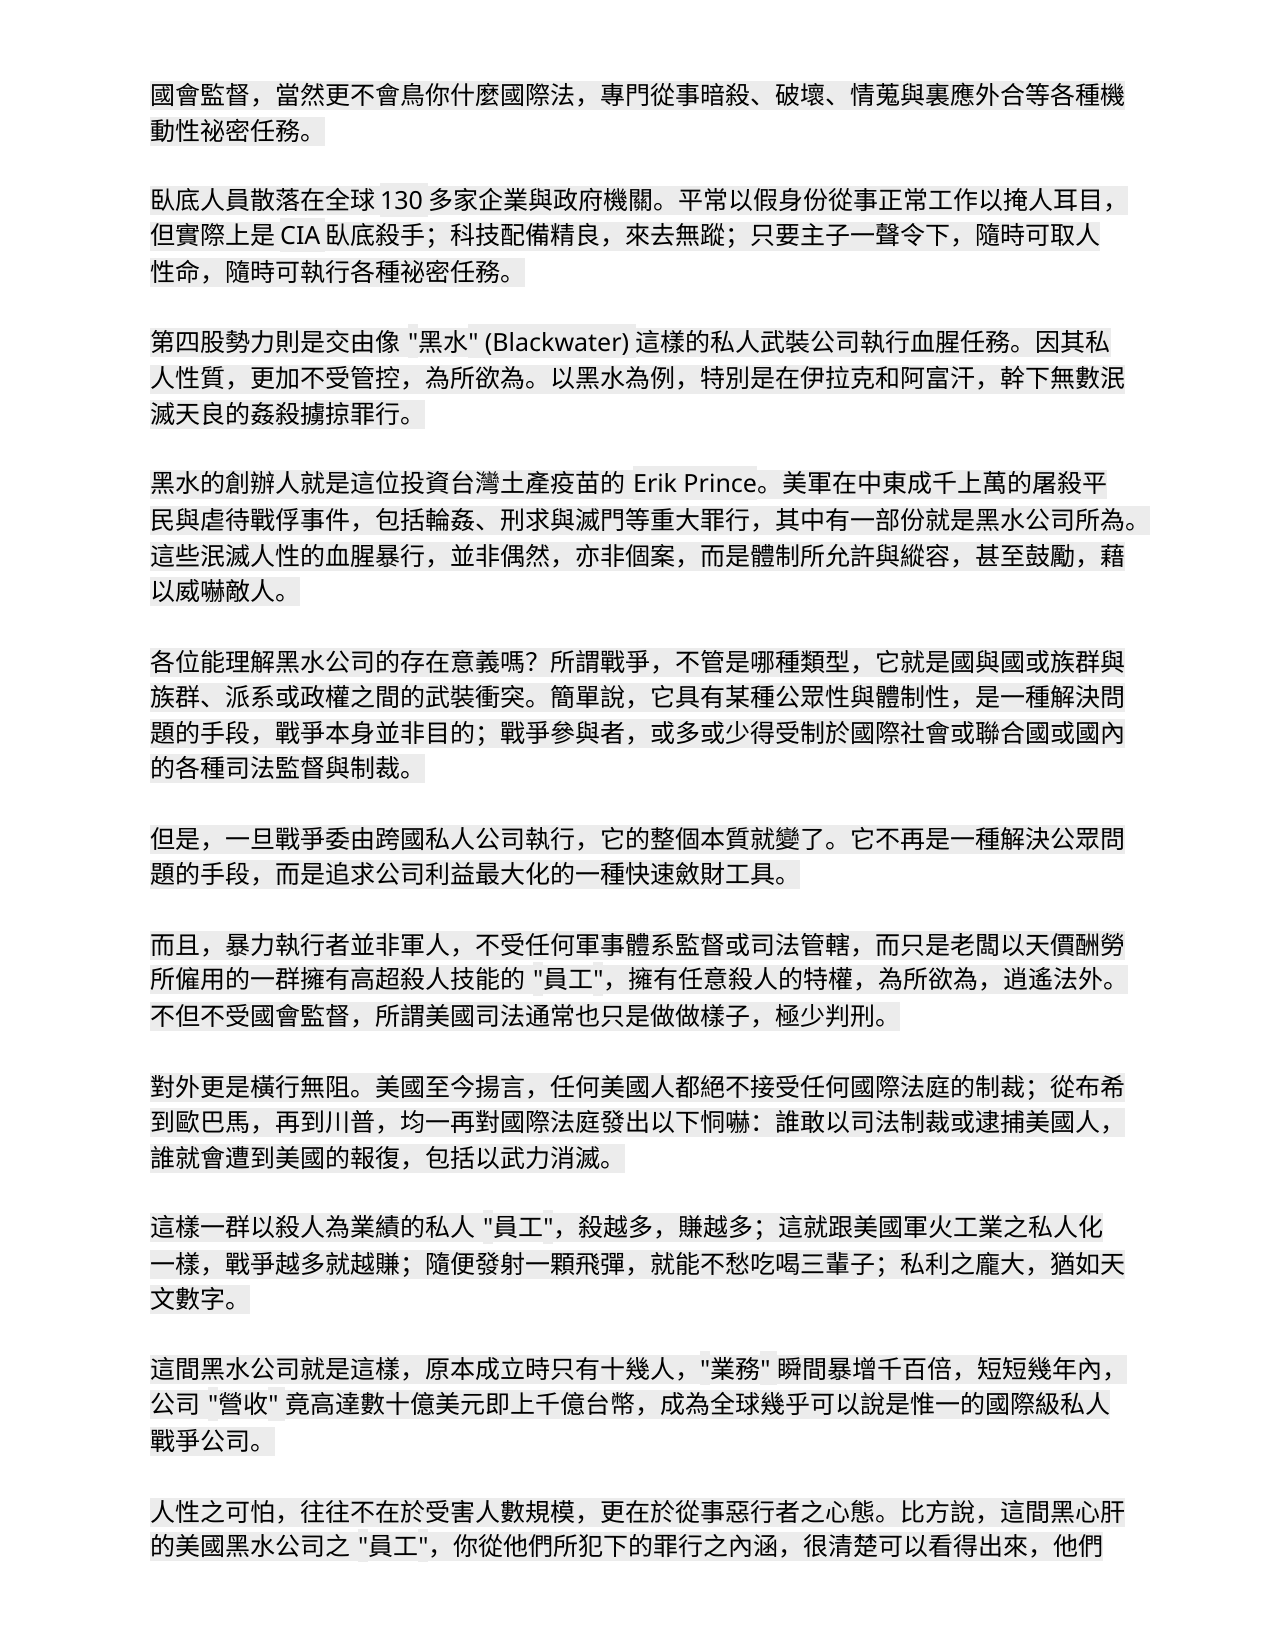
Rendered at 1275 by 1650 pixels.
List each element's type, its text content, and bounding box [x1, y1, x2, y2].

text 台灣人真要坐以待斃？(十)：謀財害命大戲 陳真 2021. 06. 10. 至少半個多世紀來，美國每侵略一個國家，或在一個國家製造顛覆動亂或發動政變，往往會有一張當地人士的暗殺名單，通常數千人之譜，藉以消滅異己，包括一切有礙於美國的反對人士或反美人士或左派與其支持者或同情者等等。 聽起來很可怕對不對？可是，這還只是具有針對性的殺害。有些時候則是不分青紅皂白、不分男女老幼的大屠殺，亦即針對特定種族例如華人，進行種族清洗，或是針對左傾人士或疑似左傾，或是連疑似也不用，愛怎麼殺就怎麼殺，例如美國支持的蘇哈托政權之全面性的反華大屠殺，死亡人數竟高達百萬人。 根據印尼反華大屠殺之後25年的一份調查報告如下： https://bit.ly/3zg7LaL 幾位美國前CIA官員與軍方將領首度向媒體承認，美方系統性地提供蘇哈托政權極其詳盡的暗殺名單，有案可查的就有五千多人。每當名單上的人員被捕或被殺，美方就在該人的名字旁邊打勾。 不管是針對性的暗殺，或是族群滅絕性的大屠殺，通常有四股執行勢力： 一是當地的美國傀儡政權，由美國提供武器與武裝人員訓練，並提供外交掩護，甚至幫忙栽贓。 例如印尼的蘇哈托政權，例如伊拉克總統海珊以化武殺害五千名庫德族人之 "Halabja 屠村事件"，便是由美國提供化學武器給海珊，然後再製造假情報與假證據嫁禍伊朗，並在聯合國百般維護當時仍被美國稱為 "捍衛自由的民主鬥士" 之海珊。 第二股屠殺勢力就是由美軍自己執行。這類例子更是罄竹難書，俯拾皆是，例如侵略伊拉克與阿富汗等等，無數政治異己與反美人士，往往會以反恐之名遭到殺害。 第三股勢力則是身份保密、滲透各國的武裝臥底人員。 《新聞周刊》（Newsweek）花了兩三年時間進行調查，上個月披露調查結果指出，美國至少從十多年前開始，每年花費數百億元，在全球各國安插一支祕密軍隊，人數約六萬多人，但真實規模應遠遠超過。 這支臥底的殺手部隊，行動代號叫做「消除特徵」（signature reduction），完全不受國會監督，當然更不會鳥你什麼國際法，專門從事暗殺、破壞、情蒐與裏應外合等各種機動性祕密任務。 臥底人員散落在全球130多家企業與政府機關。平常以假身份從事正常工作以掩人耳目，但實際上是CIA臥底殺手；科技配備精良，來去無蹤；只要主子一聲令下，隨時可取人性命，隨時可執行各種祕密任務。 第四股勢力則是交由像 "黑水" (Blackwater) 這樣的私人武裝公司執行血腥任務。因其私人性質，更加不受管控，為所欲為。以黑水為例，特別是在伊拉克和阿富汗，幹下無數泯滅天良的姦殺擄掠罪行。 黑水的創辦人就是這位投資台灣土產疫苗的 Erik Prince。美軍在中東成千上萬的屠殺平民與虐待戰俘事件，包括輪姦、刑求與滅門等重大罪行，其中有一部份就是黑水公司所為。這些泯滅人性的血腥暴行，並非偶然，亦非個案，而是體制所允許與縱容，甚至鼓勵，藉以威嚇敵人。 各位能理解黑水公司的存在意義嗎？所謂戰爭，不管是哪種類型，它就是國與國或族群與族群、派系或政權之間的武裝衝突。簡單說，它具有某種公眾性與體制性，是一種解決問題的手段，戰爭本身並非目的；戰爭參與者，或多或少得受制於國際社會或聯合國或國內的各種司法監督與制裁。 但是，一旦戰爭委由跨國私人公司執行，它的整個本質就變了。它不再是一種解決公眾問題的手段，而是追求公司利益最大化的一種快速斂財工具。 而且，暴力執行者並非軍人，不受任何軍事體系監督或司法管轄，而只是老闆以天價酬勞所僱用的一群擁有高超殺人技能的 "員工"，擁有任意殺人的特權，為所欲為，逍遙法外。不但不受國會監督，所謂美國司法通常也只是做做樣子，極少判刑。 對外更是橫行無阻。美國至今揚言，任何美國人都絕不接受任何國際法庭的制裁；從布希到歐巴馬，再到川普，均一再對國際法庭發出以下恫嚇：誰敢以司法制裁或逮捕美國人，誰就會遭到美國的報復，包括以武力消滅。 這樣一群以殺人為業績的私人 "員工"，殺越多，賺越多；這就跟美國軍火工業之私人化一樣，戰爭越多就越賺；隨便發射一顆飛彈，就能不愁吃喝三輩子；私利之龐大，猶如天文數字。 這間黑水公司就是這樣，原本成立時只有十幾人，"業務" 瞬間暴增千百倍，短短幾年內，公司 "營收" 竟高達數十億美元即上千億台幣，成為全球幾乎可以說是惟一的國際級私人戰爭公司。 人性之可怕，往往不在於受害人數規模，更在於從事惡行者之心態。比方說，這間黑心肝的美國黑水公司之 "員工"，你從他們所犯下的罪行之內涵，很清楚可以看得出來，他們根本不把人當人看，不把性命當一回事，甚至以殺害他人生命、虐待他人肉體為樂。 曾有一些公開案例指出，有些黑水員工姦殺擄掠無法無天之際，連自己的同事都看不下去；曾有一位黑水員工，當他無法制止同事們的任意屠殺之惡行時，舉槍指著一位同事的腦袋，逼迫對方放下武器，停止屠殺。 前 CIA 局長 Leon Panetta 以及黑水公司老闆 Erik Prince 本人，都曾公開承認黑水公司就是CIA 的 "體制外資產"，任憑使喚，藉以換取龐大私人利益，並能規避國會監督與軍事體系管轄。 簡單說就是，這是一個表面上是體制外、其實仍由 CIA 所管控的私人武裝部隊，擁有殺人特權。曾有一位美國議員，言語上得罪 Erik Prince，Prince 竟揚言隨時可取對方一條小命。這位在世界各地殺人不眨眼的黑水公司大老闆是誰呢？他就是幾個月前才剛辭職的美國教育部長 Betsy DeVos (本姓Prince) 的親弟弟。 黑水公司富可敵國，武器精良，除了在戰場或佔領國執行血腥任務外，CIA 更可利用其平民身份以掩人耳目，在美國本土或海外各地代為訓練武裝人員，台灣就是其中之一。 也許因為利潤龐大，分贓不均，再加上在美國國內樹敵無數，Prince 於十幾年前 (2009年) 被迫辭去黑水公司CEO身份。2010年，把整個公司賣掉。講好聽是洗心革面，重新做人，事實上是轉換跑道，追求更大事業版圖。前後差別在於，Prince 一再表明，現行事業已無武裝，而主要是從事保全、物流及行銷布局與戰略諮詢。 Prince 的事業第二春，就在香港，2014年成立一間公司叫做 "先豐服務集團"（Frontier Services Group），核心工作就是為那些在全球動盪高風險地區營運的大企業，提供各項安保服務與工程建設及戰略諮詢；中國國企「中信集團」是其第三大股東，全面參與中國一帶一路的各種安全事項，包括安保、情蒐、人員培訓、風險評估與物流等等。 我能理解祖國為何會和這樣一個人合作，因為此人交遊廣闊，跨越各國，甚至同時與各敵對政權保持友好關係 (行走兩岸三地，各方奉若貴賓，便是一例)，就連 CIA 都得借重其在阿富汗當地的特殊人脈，執行軍事任務。 我不能理解的是，為何美國能夠允許他從事一些與美國既定政策背道而馳的任務？比方說參與一帶一路，比方說私運軍火給 (俄羅斯所支持的) 利比亞反對派 Khalifa Haftar 將軍。聯合國安理會所設置之 "利比亞武裝禁運小組" (UN Arms embargo on Libya) ，甚至在今年三月，對此發表一篇120多頁的調查報告，對Prince提出鉅細靡遺的犯罪指控： https://bit.ly/3g7HeVW 最近，因為路透社的報導，很多人誤以為是 "黑水" 投資島內土產疫苗，其實不是，投資者是早在十多年前便已把 "黑水" 公司整個賣掉的Erik Prince。他在去年(2020年) 10月，在美國另外成立一間名叫 "Windward Wyoming" 的公司： https://bit.ly/3gpsBMB 這間找不到更多資料的新公司，像個空殼子，到底是在幹啥的？實在令人費解。我想，它的真正公司名稱應該是 Windward Capital Management，網址是： https://www.windwardcapital.com/ 這間 "管理" 公司，看起來就很像Prince 的風格了。該公司表明： "專注於" 服務 "高端" 顧客，並強調 "一次只服務一位高端顧客"，幫忙打通政商任督二脈，排除風險，創造高利潤管道，提供安全管理與投資策略。 目前，它所 "專注服務" 的 "高端顧客"，不是高端疫苗公司，而是人渣黨所拼命護航的另一間生技公司，叫做 "聯合生物製藥"（簡稱聯生藥），隸屬台灣人在美國成立的聯亞生技集團（UBI）。Prince 的Windward Capital Management，透過聯亞生技集團在美國的另一子公司COVAXX (現在名稱為 Vaxxinity)，取得聯亞疫苗的 "全球銷售權"。 人渣黨不是每天都在抓中資嗎？在島內，只要不是綠的，誰敢跟中資或對岸稍微有關，誰就會被污名化而遭到打壓與攻擊。可是，這位黑水前老闆，就是中資大企業 "先豐服務集團" 的創立者兼副主席 (上上個月才辭職)，卻負責聯亞疫苗的全球銷售管道，人渣黨為何不去獵巫卻反而百般護航呢？ 路透社的報導中提到，他們取得一些非公開性的文件和信件，包括黑水前老闆 Prince 遊說美國某位國會幕僚共同參與的一系列簡訊，簡訊日期是去年 (2020年) 十月底至十一月初之間。Prince 在簡訊裏頭強調，此一販售疫苗事業，利益龐大；甚至話講得很露骨，Prince 告訴對方說，"每打一針疫苗，就有抽取數美元佣金之空間。" ("There's room for a couple dollars per dose in commissions.") 路透社的獨家調查報導還提到，聯亞疫苗早在一期試驗根本都還沒開始進行時，聯亞生技集團於去年 (2020年) 年初在美國成立、黑水老闆也參與投資的子公司 Vaxxinity，就已如未卜先知般地預訂今年七月疫苗就能公開販售。此一時程，也就是人渣黨過去幾個月來所一再宣稱的日期；並以此為由，千方百計阻擋疫苗進口，任憑疫情無限擴散。 這意味著什麼呢？這意味著打從一開始，所謂疫情之爆發與土產疫苗之未試驗就先下千萬大單，以及將來準備強迫人民施打不合格疫苗等等瘋狂舉措與諸多 "巧合"，是不是其實就只是一場由美方所主導、由人渣黨所奉命執行、精心布局的謀財害命大戲？ 我不是陰謀論者，對於捕風捉影的任何陰謀論，向來缺乏好感。問題是，難道這一連串事件全屬巧合？疫情很 "湊巧" 地突然爆發？所謂防疫，卻是毫無一絲理性地拒絕普篩，凡事被動且毫無作為，卻一味地瘋狂阻撓疫苗進口；去年年底原本就已能由東洋公司進口三千萬劑輝瑞BNT疫苗，竟也被迫棄單......無數瘋狂舉動，若非蓄意藉此圖利，並阻擋八月即將舉行之反萊豬與重啟核四等四項妨礙美方利益之公投(所謂綠能產業，是美方等外資吸血台灣的另一管道)，還能有什麼原因？ 還有很多骯髒事，礙於公私繁忙，個人時間極其有限，我就不多寫了。 必須聲明的是：高端疫苗公司背後有個言行華而不實的炒股家族，而且似乎根本無意於從事三期試驗，自然令人充滿疑慮。但是，我對聯合生技公司的專業能力卻毫無疑問。我並不反對發展本土疫苗。任何人或任何機構、任何黨派，從中投資做生意，乃至賺大錢，都是很正常的事，不會有人反對。 一家公司，一個政黨或政府，如果照規矩做事，我們怎麼會說它髒呢？問題是，這個人渣黨及其美國主子，卻是既謀財又害命。更精確地說，他們透過無數的謊言與政治操弄，千方百計阻擋疫苗進口，藉著疫情之擴散全島，從中謀取巨大黑心財，並且不斷恐嚇、威脅與攻擊，乃至於透過司法，鎮壓批評者或懷疑者。 今天，假若有個犯罪集團，透過壟斷某種物資，透過人命的傷亡來斂財，如此重大罪行，是不是應該繩之以法？是不是應該依法槍斃或坐穿牢底？然而，我們卻任由人渣黨橫行無阻，胡作非為。 我能想像許多歹徒或黑心商家，有可能為了謀財而害命，但我從未見過或聽過世界上有這樣一個所謂 "政府" 及政黨，竟然以全體人民的生命和健康為代價，百般阻撓救命疫苗，企圖從中圖利自己或他人。 我的結論是這樣： 台灣是美國藉以吸血撈錢、藉以仇中反華的殖民地，而人渣黨則是美國人所豢養的一頭貪婪無度的惡犬。當人民長期遭受生命財產之傷害及教育與思想之荼毒，我們應該認清，真正的作惡源頭是美國，美國才是島嶼一切痛苦的來源。 至於美國人養的狗，當然也很可恨。問題是，你罵狗也是白罵，狗哪會在乎你罵？更不會在乎什麼呼籲。這個人渣黨，每天就是撒謊，每天就是造謠，每天就是抹黑，每天就是鼓吹仇中反華，栽贓抹黑，你每天忙著一一去反駁，不累嗎？ 簡單這麼說，狗根本不是一個有效的溝通對象，狗主人才是。狗再貪吃，再膽大包天，若無主子授意，不可能膽敢如此瘋狂作為，草菅人命。 問題是，溝通何用？世界上或歷史上哪個殖民政權會在乎被殖民者的生命與痛苦？當司法被控制，當媒體被完全壟斷，我不知道還能有什麼方法推翻這樣一個邪惡政權，更不用說擺脫殖民。 我們能做的，也許就是盡一己之力去反抗，雖然無從改變大局，但至少能為這島嶼保留一絲公義與一線光芒。畢竟，面對呼風喚雨的邪惡勢力，並不是所有人都會感到畏懼；面對各種權位利誘，也不是所有人都會被收買。邪不可能勝正，只要堅持良善與公義，我們總有擺脫黑暗的一天。 [150, 75, 1125, 1562]
